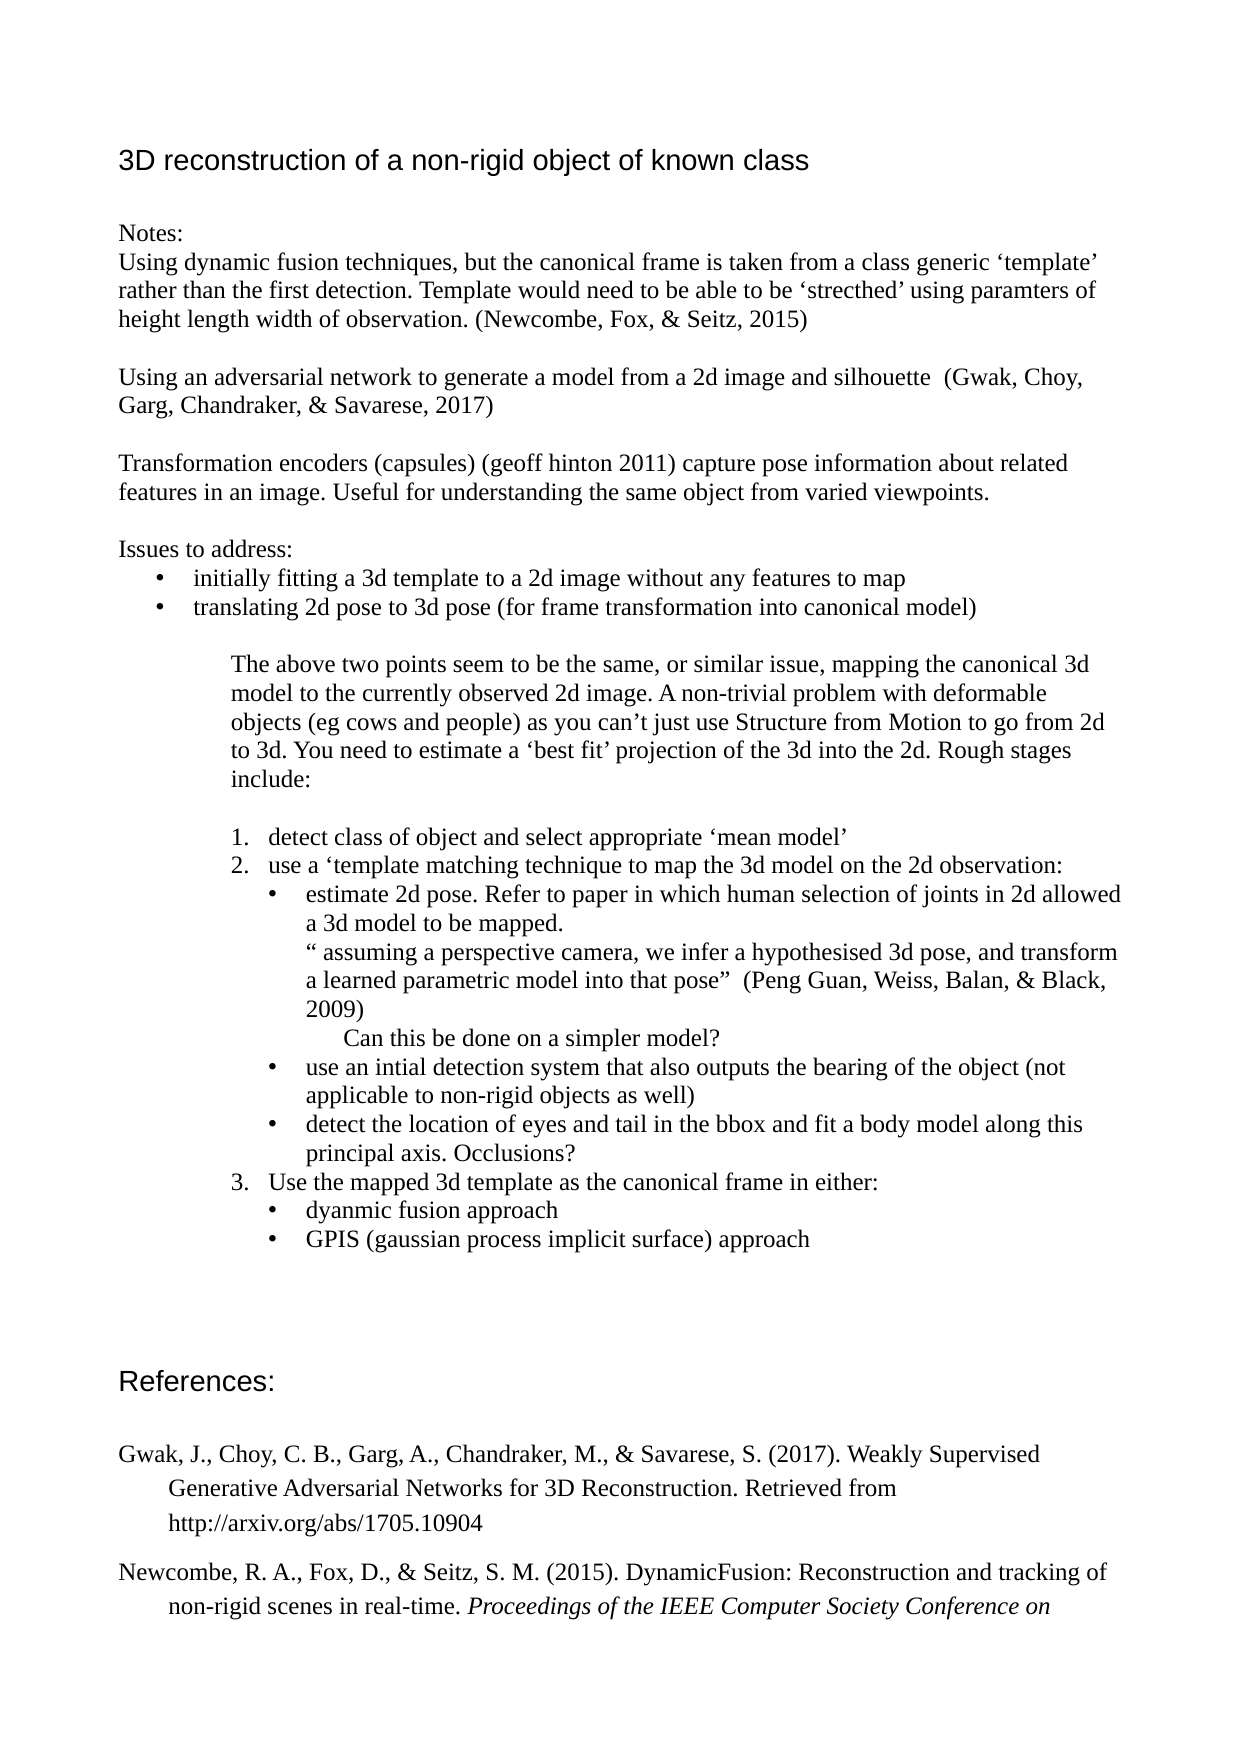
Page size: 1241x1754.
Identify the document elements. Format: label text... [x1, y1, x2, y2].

text Transformation encoders (capsules) (geoff hinton 2011) capture pose information about related features in an image. Useful for understanding the same object from varied viewpoints.⁠ [118, 448, 1122, 505]
list dyanmic fusion approach [268, 1195, 1122, 1224]
text Using dynamic fusion techniques, but the canonical frame is taken from a class generic ‘template’ rather than the first detection. Template would need to be able to be ‘strecthed’ using paramters of height length width of observation. (Newcombe, Fox, & Seitz, 2015)⁠ [118, 247, 1122, 333]
list translating 2d pose to 3d pose (for frame transformation into canonical model) [156, 592, 1122, 620]
list Use the mapped 3d template as the canonical frame in either: [231, 1167, 1122, 1195]
subtitle References: [118, 1364, 1122, 1398]
text Gwak, J., Choy, C. B., Garg, A., Chandraker, M., & Savarese, S. (2017). Weakly Supervised Generative Adversarial Networks for 3D Reconstruction. Retrieved from http://arxiv.org/abs/1705.10904 [118, 1439, 1122, 1537]
text Newcombe, R. A., Fox, D., & Seitz, S. M. (2015). DynamicFusion: Reconstruction and tracking of non-rigid scenes in real-time. Proceedings of the IEEE Computer Society Conference on [118, 1557, 1122, 1620]
text Notes: [118, 218, 1122, 247]
list estimate 2d pose. Refer to paper in which human selection of joints in 2d allowed a 3d model to be mapped. “ assuming a perspective camera, we infer a hypothesised 3d pose, and transform a learned parametric model into that pose” (Peng Guan, Weiss, Balan, & Black, 2009) ⁠ Can this be done on a simpler model? [268, 879, 1122, 1052]
text Using an adversarial network to generate a model from a 2d image and silhouette (Gwak, Choy, Garg, Chandraker, & Savarese, 2017) [118, 362, 1122, 419]
text Issues to address: [118, 534, 1122, 563]
list use an intial detection system that also outputs the bearing of the object (not applicable to non-rigid objects as well) [268, 1052, 1122, 1109]
list use a ‘template matching technique to map the 3d model on the 2d observation: [231, 850, 1122, 879]
list GPIS (gaussian process implicit surface) approach [268, 1224, 1122, 1253]
list The above two points seem to be the same, or similar issue, mapping the canonical 3d model to the currently observed 2d image. A non-trivial problem with deformable objects (eg cows and people) as you can’t just use Structure from Motion to go from 2d to 3d. You need to estimate a ‘best fit’ projection of the 3d into the 2d. Rough stages include: [193, 620, 1122, 822]
list initially fitting a 3d template to a 2d image without any features to map [156, 563, 1122, 592]
title 3D reconstruction of a non-rigid object of known class [118, 143, 1122, 177]
list detect class of object and select appropriate ‘mean model’ [231, 822, 1122, 850]
list detect the location of eyes and tail in the bbox and fit a body model along this principal axis. Occlusions? [268, 1109, 1122, 1167]
